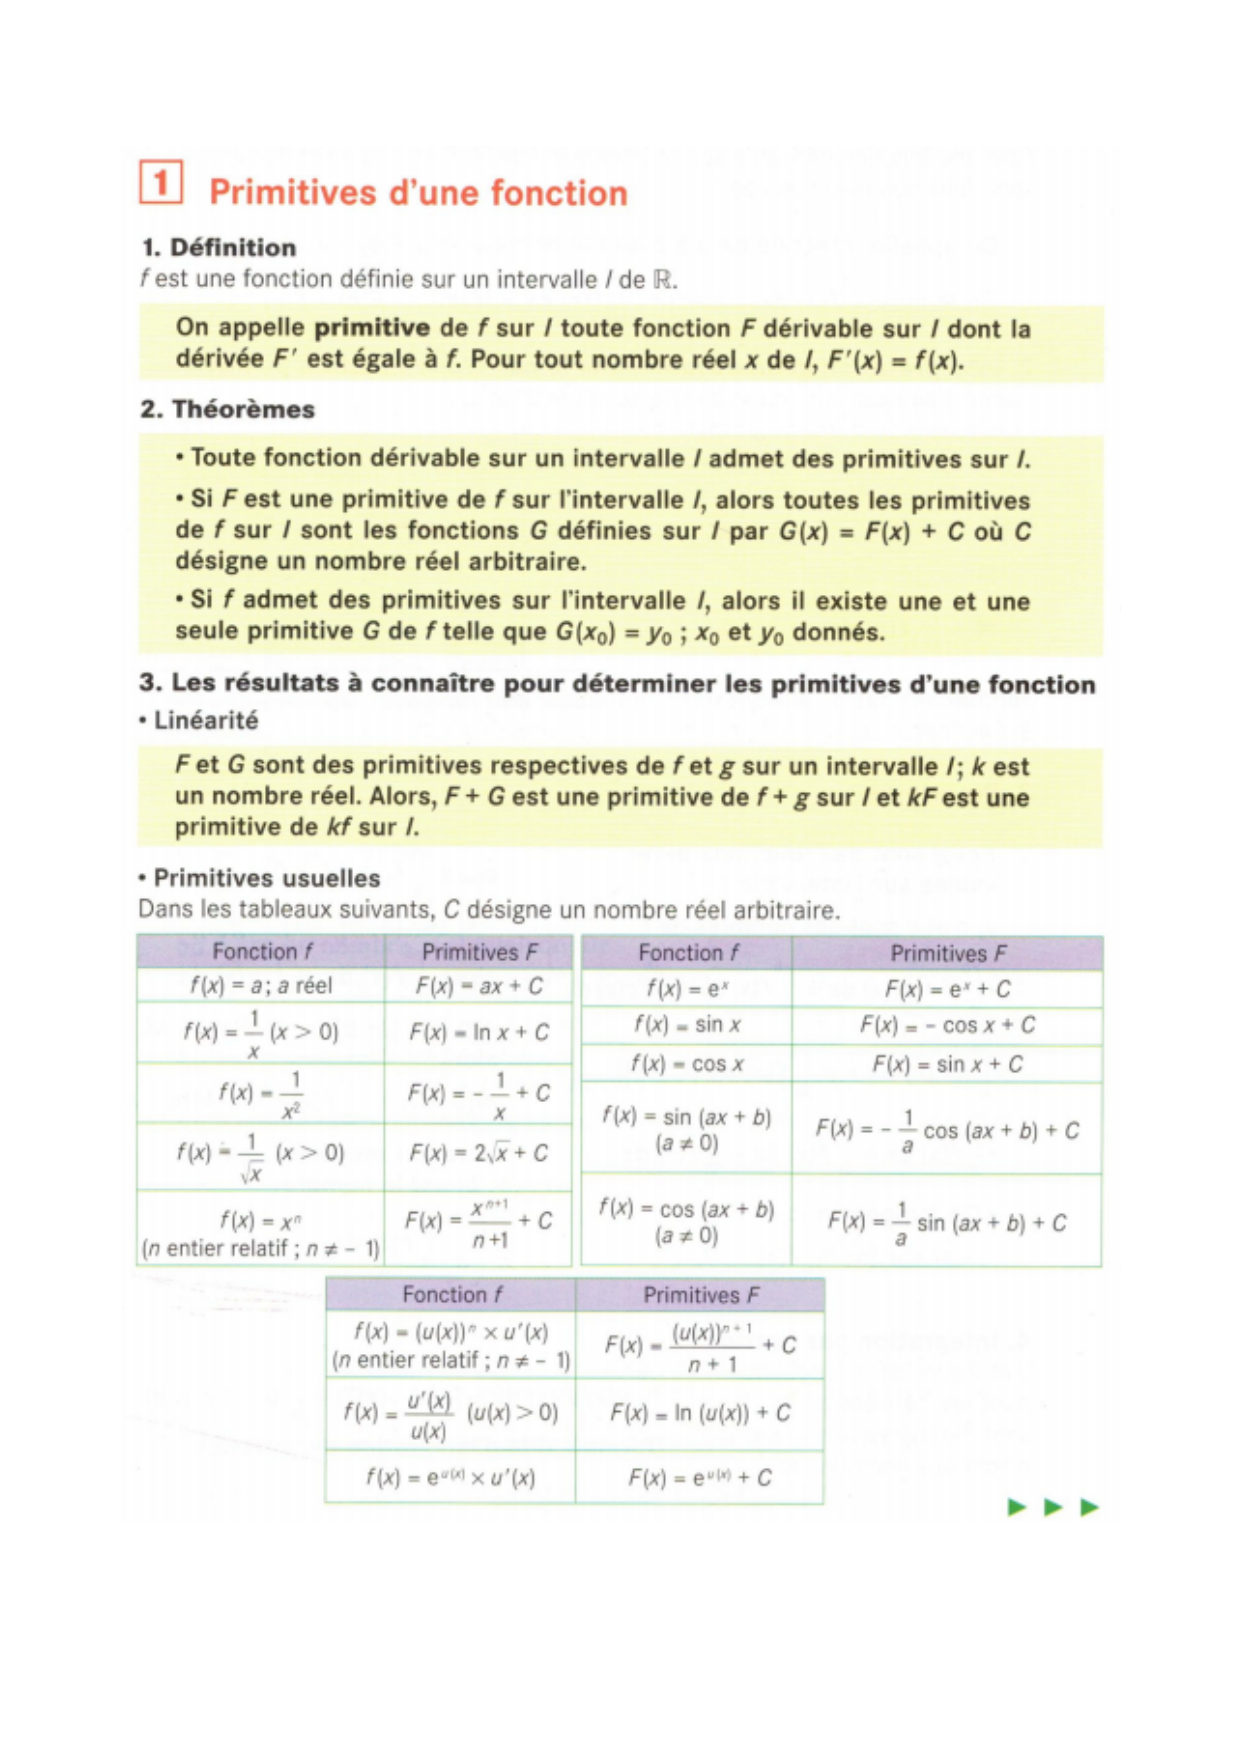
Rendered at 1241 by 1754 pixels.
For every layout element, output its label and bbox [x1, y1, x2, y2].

picture [121, 146, 1122, 1523]
